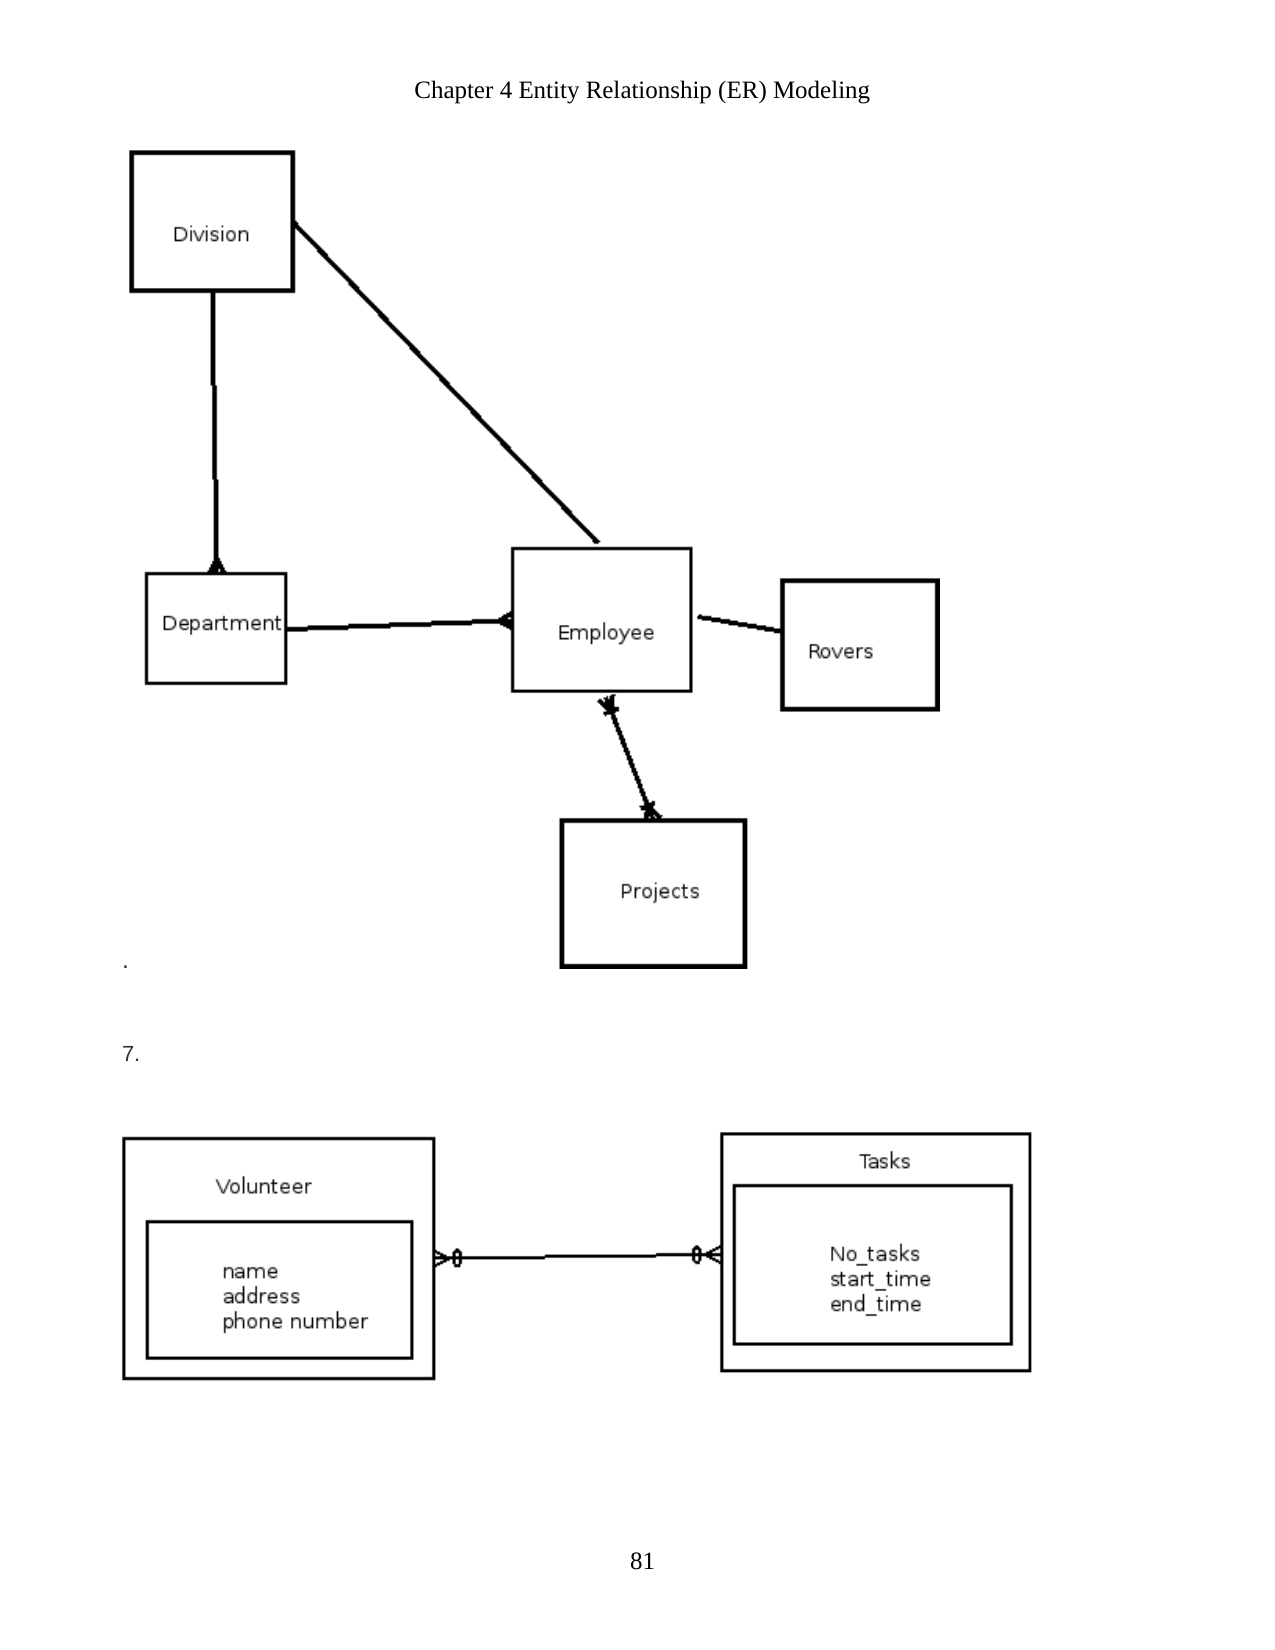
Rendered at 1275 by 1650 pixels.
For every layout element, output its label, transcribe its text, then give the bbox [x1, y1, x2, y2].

text 7. [122, 1041, 1106, 1066]
text . [122, 150, 1106, 974]
picture [121, 1131, 1032, 1382]
picture [128, 150, 940, 969]
